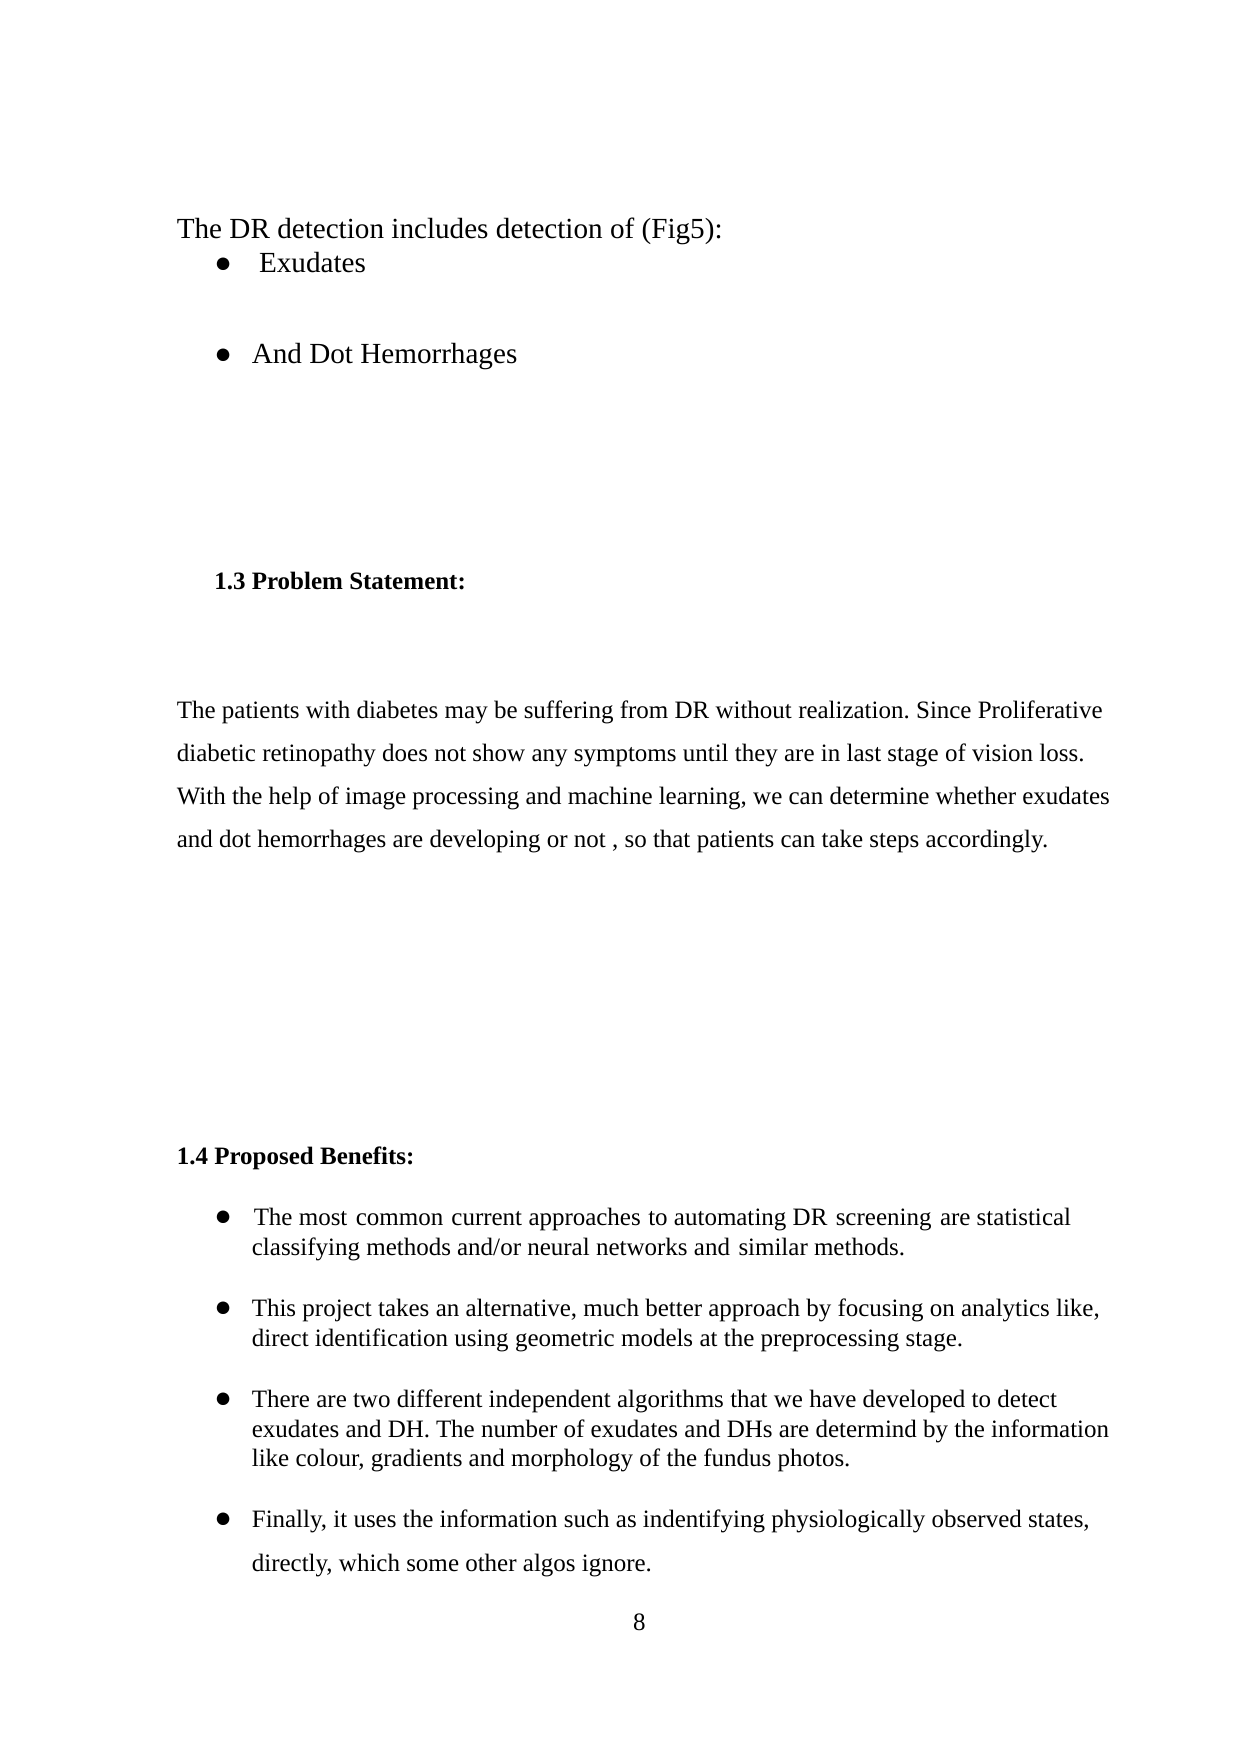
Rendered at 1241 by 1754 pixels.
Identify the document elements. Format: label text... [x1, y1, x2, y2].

text 1.4 Proposed Benefits: [177, 1141, 1122, 1169]
list Finally, it uses the information such as indentifying physiologically observed states, directly, which some other algos ignore. [214, 1500, 1122, 1577]
list There are two different independent algorithms that we have developed to detect exudates and DH. The number of exudates and DHs are determind by the information like colour, gradients and morphology of the fundus photos. [214, 1380, 1122, 1471]
list This project takes an alternative, much better approach by focusing on analytics like, direct identification using geometric models at the preprocessing stage. [214, 1289, 1122, 1352]
text 1.3 Problem Statement: [214, 566, 1122, 594]
text The DR detection includes detection of (Fig5): [177, 211, 1122, 245]
list aThe most hcommon acurrent approaches tto automating DRy screening qare statistical classifying methods and/or neural networks and xsimilar methods. [214, 1198, 1122, 1261]
list Exudates [214, 245, 1122, 278]
list And Dot Hemorrhages [214, 336, 1122, 369]
text The patients with diabetes may be suffering from DR without realization. Since Proliferative diabetic retinopathy does not show any symptoms until they are in last stage of vision loss. With the help of image processing and machine learning, we can determine whether exudates and dot hemorrhages are developing or not , so that patients can take steps accordingly. [177, 695, 1122, 853]
